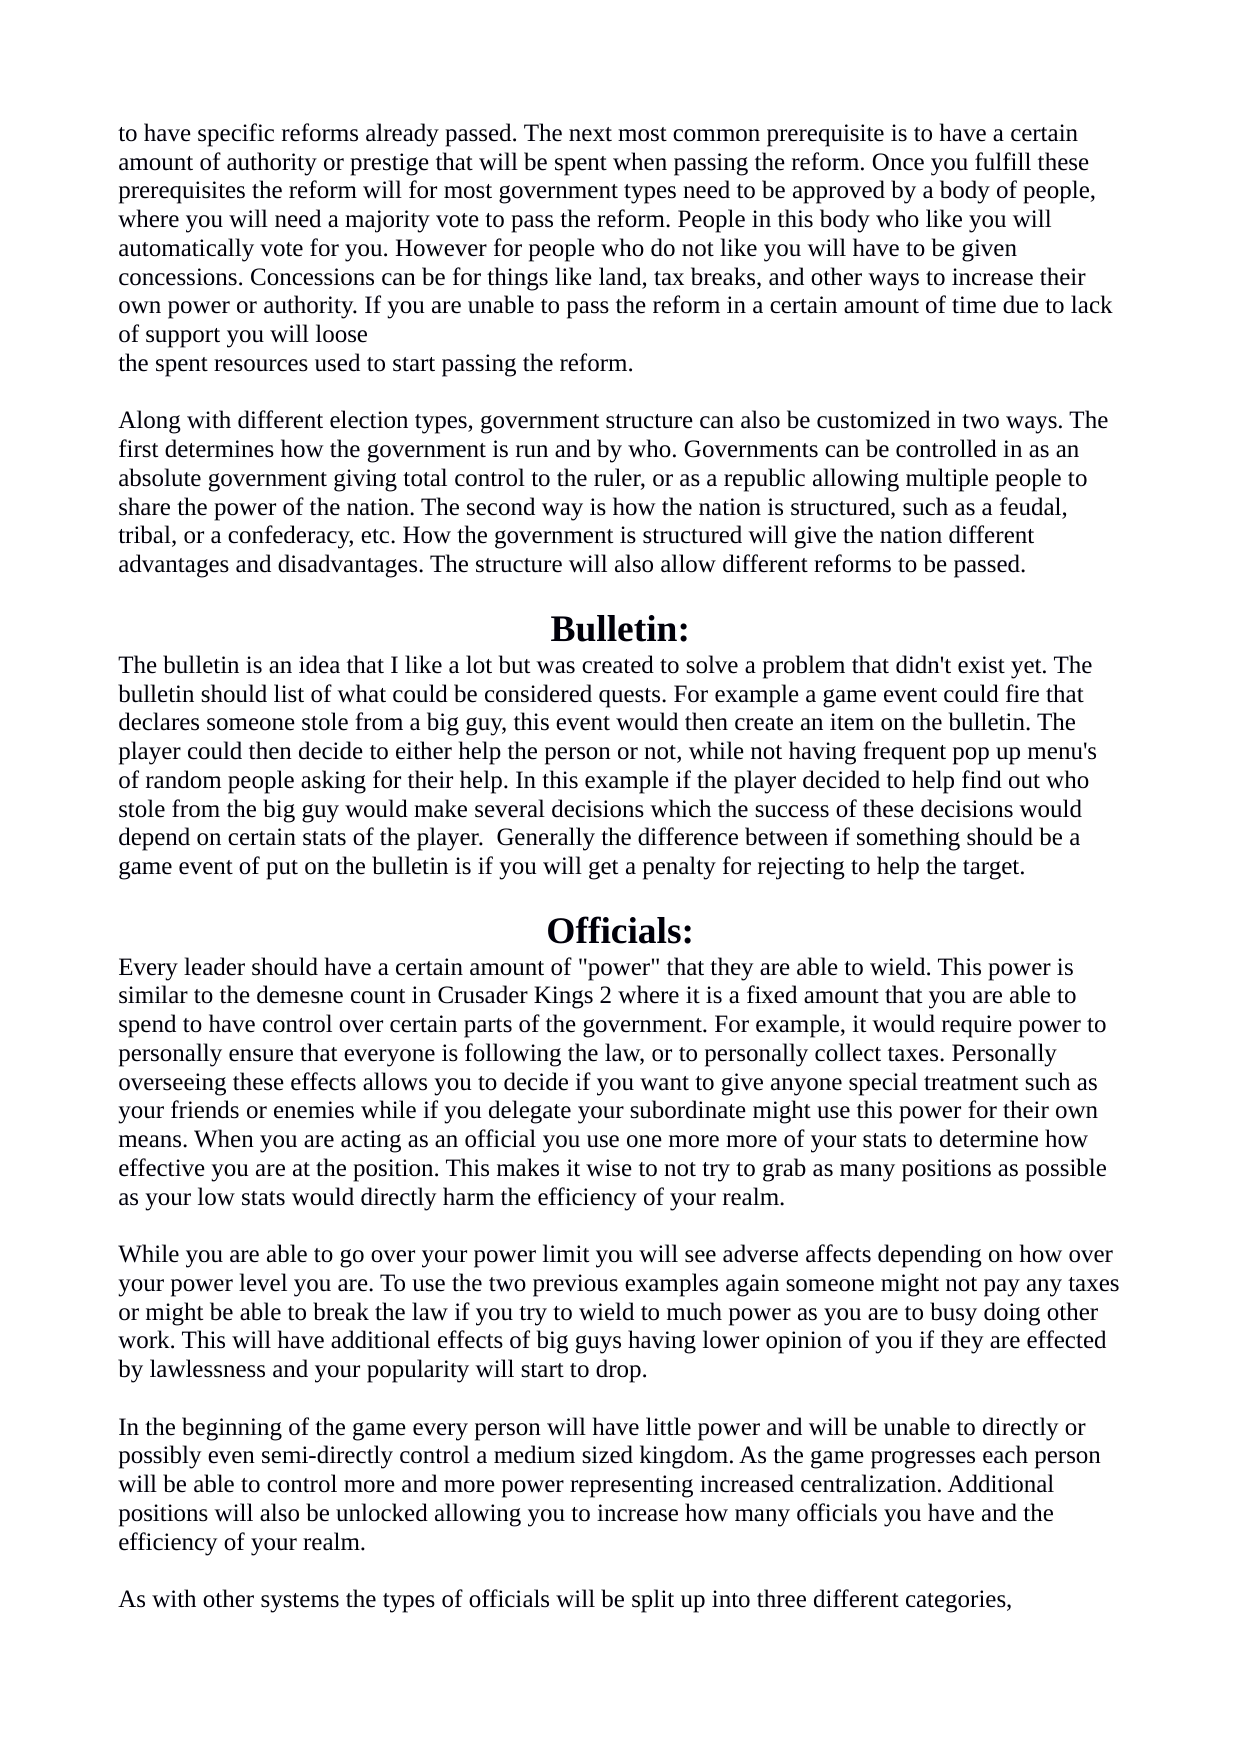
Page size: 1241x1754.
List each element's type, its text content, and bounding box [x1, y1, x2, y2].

text As with other systems the types of officials will be split up into three different categories, [118, 1584, 1122, 1613]
text Officials: [118, 909, 1122, 952]
text the spent resources used to start passing the reform. [118, 348, 1122, 377]
text In the beginning of the game every person will have little power and will be unable to directly or possibly even semi-directly control a medium sized kingdom. As the game progresses each person will be able to control more and more power representing increased centralization. Additional positions will also be unlocked allowing you to increase how many officials you have and the efficiency of your realm. [118, 1412, 1122, 1556]
text to have specific reforms already passed. The next most common prerequisite is to have a certain amount of authority or prestige that will be spent when passing the reform. Once you fulfill these prerequisites the reform will for most government types need to be approved by a body of people, where you will need a majority vote to pass the reform. People in this body who like you will automatically vote for you. However for people who do not like you will have to be given concessions. Concessions can be for things like land, tax breaks, and other ways to increase their own power or authority. If you are unable to pass the reform in a certain amount of time due to lack of support you will loose [118, 118, 1122, 348]
text Along with different election types, government structure can also be customized in two ways. The first determines how the government is run and by who. Governments can be controlled in as an absolute government giving total control to the ruler, or as a republic allowing multiple people to share the power of the nation. The second way is how the nation is structured, such as a feudal, tribal, or a confederacy, etc. How the government is structured will give the nation different advantages and disadvantages. The structure will also allow different reforms to be passed. [118, 406, 1122, 578]
text Every leader should have a certain amount of "power" that they are able to wield. This power is similar to the demesne count in Crusader Kings 2 where it is a fixed amount that you are able to spend to have control over certain parts of the government. For example, it would require power to personally ensure that everyone is following the law, or to personally collect taxes. Personally overseeing these effects allows you to decide if you want to give anyone special treatment such as your friends or enemies while if you delegate your subordinate might use this power for their own means. When you are acting as an official you use one more more of your stats to determine how effective you are at the position. This makes it wise to not try to grab as many positions as possible as your low stats would directly harm the efficiency of your realm. [118, 952, 1122, 1211]
text While you are able to go over your power limit you will see adverse affects depending on how over your power level you are. To use the two previous examples again someone might not pay any taxes or might be able to break the law if you try to wield to much power as you are to busy doing other work. This will have additional effects of big guys having lower opinion of you if they are effected by lawlessness and your popularity will start to drop. [118, 1239, 1122, 1383]
text Bulletin: [118, 607, 1122, 650]
text The bulletin is an idea that I like a lot but was created to solve a problem that didn't exist yet. The bulletin should list of what could be considered quests. For example a game event could fire that declares someone stole from a big guy, this event would then create an item on the bulletin. The player could then decide to either help the person or not, while not having frequent pop up menu's of random people asking for their help. In this example if the player decided to help find out who stole from the big guy would make several decisions which the success of these decisions would depend on certain stats of the player. Generally the difference between if something should be a game event of put on the bulletin is if you will get a penalty for rejecting to help the target. [118, 650, 1122, 880]
